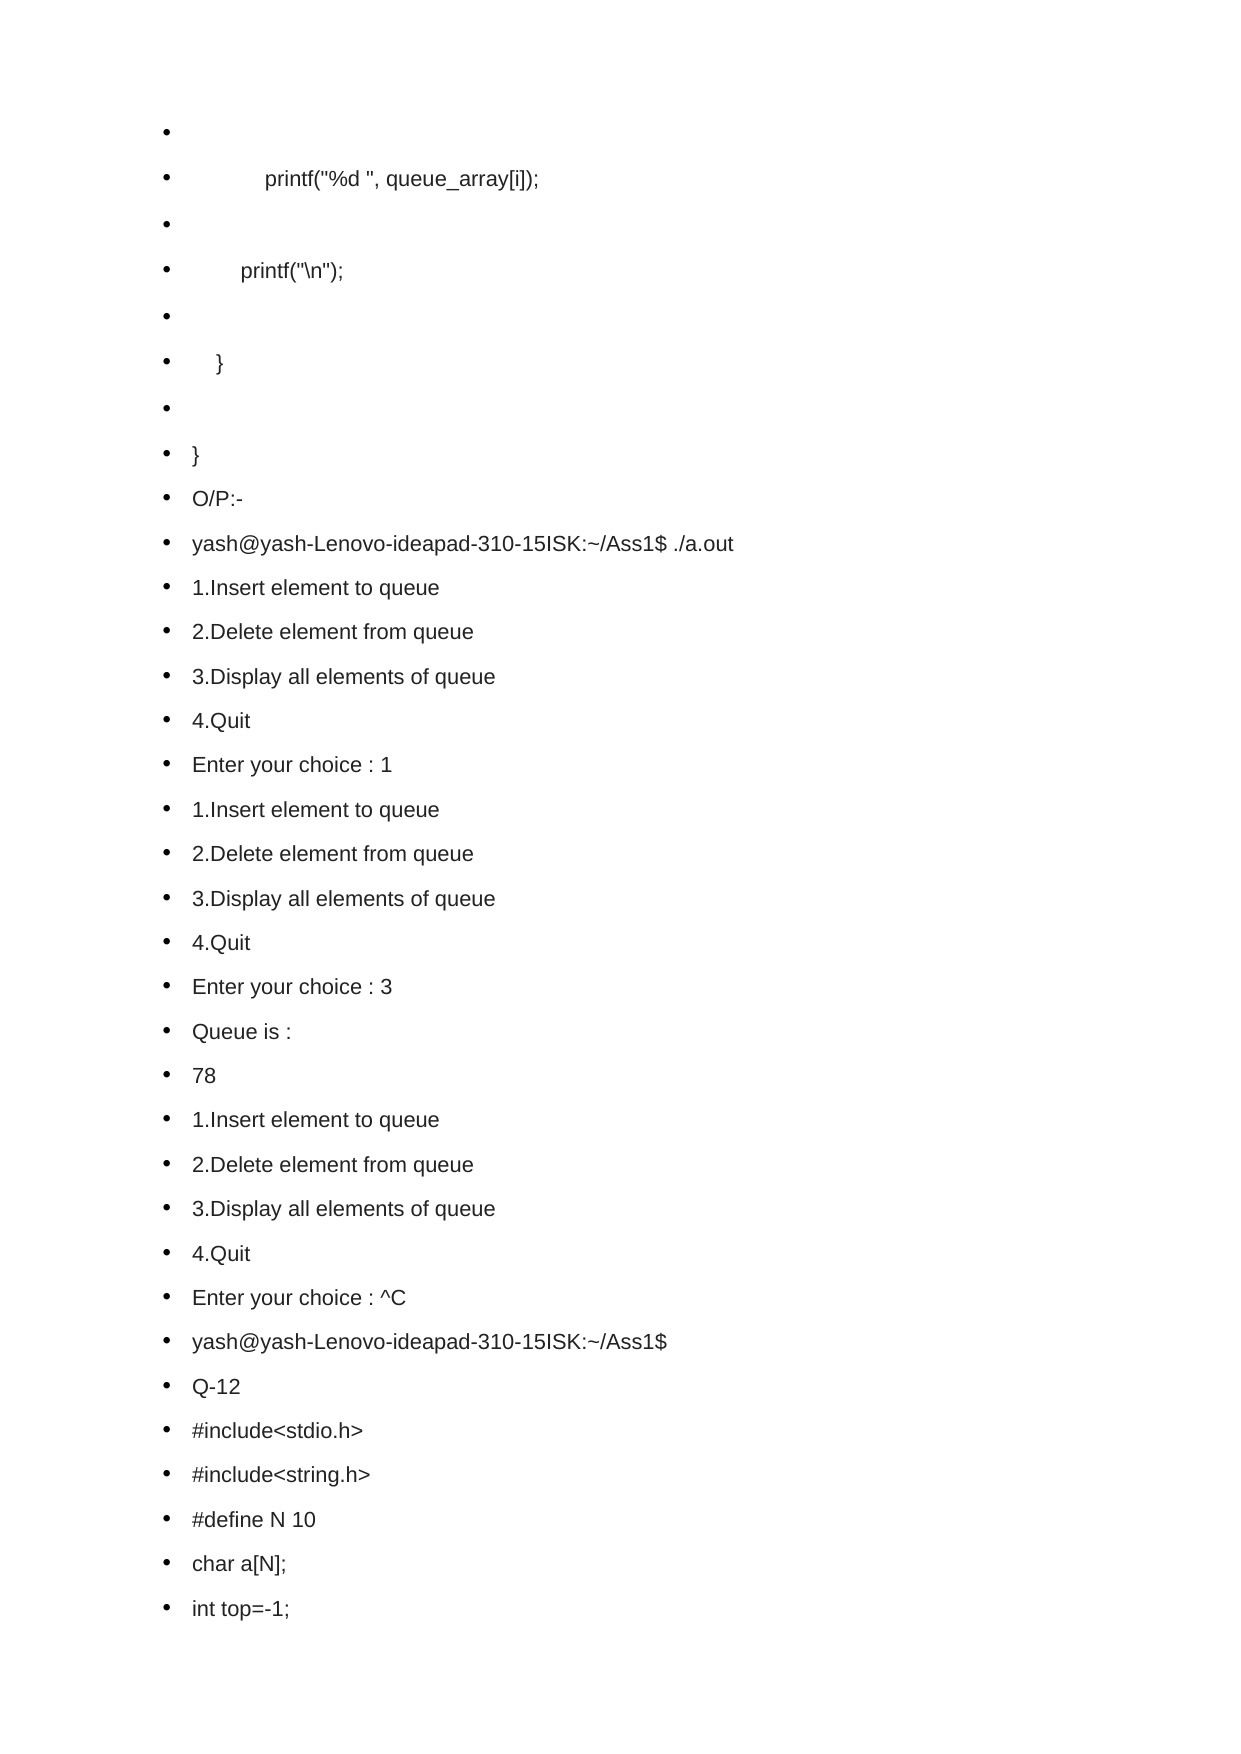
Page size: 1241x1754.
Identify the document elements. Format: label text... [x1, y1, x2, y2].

list } [162, 442, 1122, 468]
list O/P:- [162, 486, 1122, 512]
list 2.Delete element from queue [162, 1152, 1122, 1178]
list yash@yash-Lenovo-ideapad-310-15ISK:~/Ass1$ [162, 1329, 1122, 1355]
list char a[N]; [162, 1551, 1122, 1577]
list yash@yash-Lenovo-ideapad-310-15ISK:~/Ass1$ ./a.out [162, 530, 1122, 556]
list printf("\n"); [162, 258, 1122, 284]
list 4.Quit [162, 930, 1122, 956]
list 3.Display all elements of queue [162, 1196, 1122, 1222]
list 2.Delete element from queue [162, 619, 1122, 645]
list 2.Delete element from queue [162, 841, 1122, 867]
list 1.Insert element to queue [162, 797, 1122, 823]
list 1.Insert element to queue [162, 1107, 1122, 1133]
list #define N 10 [162, 1507, 1122, 1533]
list 4.Quit [162, 1240, 1122, 1266]
list Queue is : [162, 1018, 1122, 1044]
list Enter your choice : 1 [162, 752, 1122, 778]
list 3.Display all elements of queue [162, 663, 1122, 689]
list #include<stdio.h> [162, 1418, 1122, 1444]
list #include<string.h> [162, 1462, 1122, 1488]
list 1.Insert element to queue [162, 575, 1122, 601]
list Q-12 [162, 1373, 1122, 1399]
list Enter your choice : 3 [162, 974, 1122, 1000]
list int top=-1; [162, 1595, 1122, 1621]
list Enter your choice : ^C [162, 1285, 1122, 1311]
list 3.Display all elements of queue [162, 885, 1122, 911]
list 4.Quit [162, 708, 1122, 734]
list } [162, 350, 1122, 376]
list 78 [162, 1063, 1122, 1089]
list printf("%d ", queue_array[i]); [162, 166, 1122, 192]
